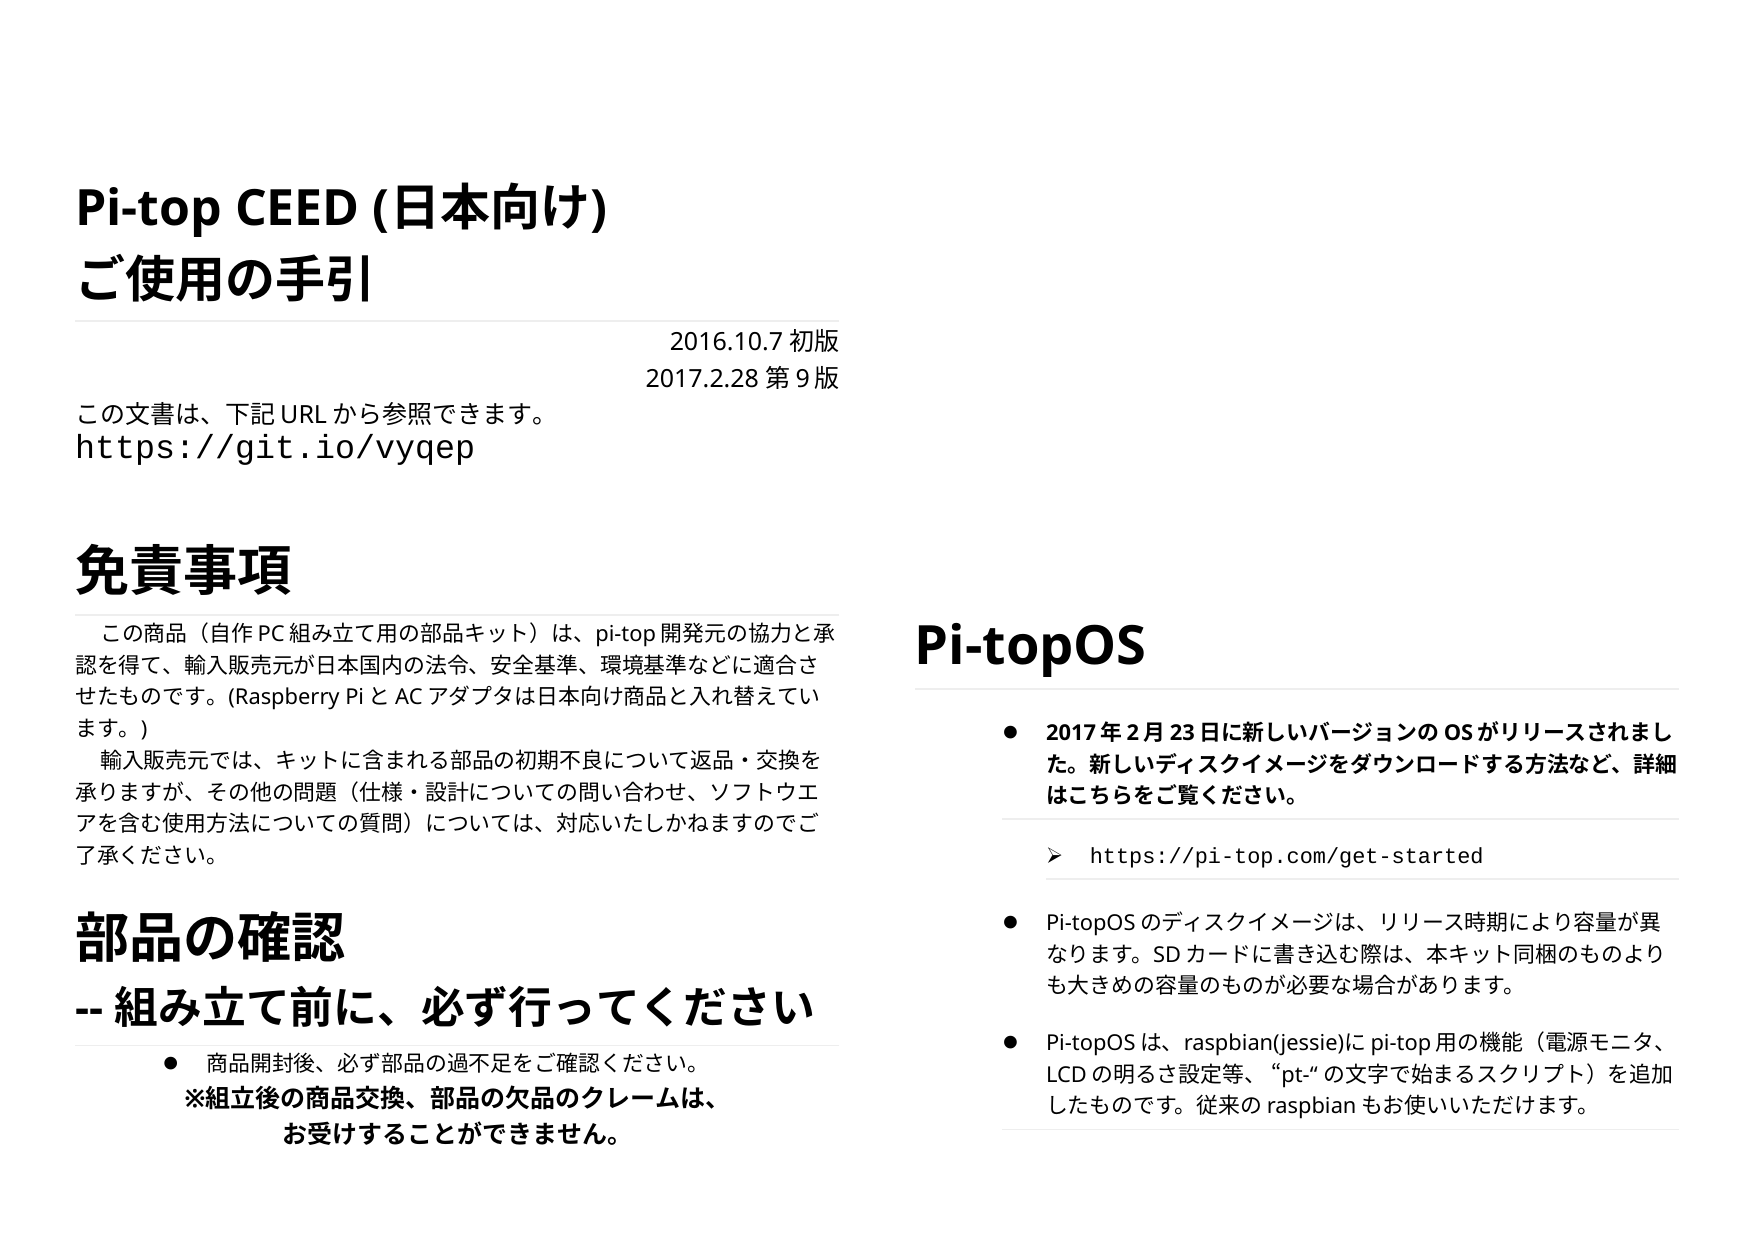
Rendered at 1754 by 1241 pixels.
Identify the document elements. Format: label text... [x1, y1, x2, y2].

text 免責事項 [75, 527, 839, 614]
list 2017年2月23日に新しいバージョンのOSがリリースされました。新しいディスクイメージをダウンロードする方法など、詳細はこちらをご覧ください。 [1002, 715, 1679, 818]
text 部品の確認 -- 組み立て前に、必ず行ってください [75, 894, 839, 1045]
list 商品開封後、必ず部品の過不足をご確認ください。 [162, 1046, 839, 1078]
list Pi-topOSのディスクイメージは、リリース時期により容量が異なります。SDカードに書き込む際は、本キット同梱のものよりも大きめの容量のものが必要な場合があります。 [1002, 905, 1679, 1000]
text Pi-top CEED (日本向け) ご使用の手引 [75, 167, 839, 320]
list https://pi-top.com/get-started [1046, 845, 1679, 878]
text Pi-topOS [914, 606, 1679, 690]
text この文書は、下記URLから参照できます。 https://git.io/vyqep [75, 394, 839, 468]
list Pi-topOSは、raspbian(jessie)にpi-top用の機能（電源モニタ、LCDの明るさ設定等、 “pt-“ の文字で始まるスクリプト）を追加したものです。従来のraspbianもお使いいただけます。 [1002, 1025, 1679, 1129]
text 2016.10.7 初版 2017.2.28 第9版 [75, 322, 839, 394]
text この商品（自作PC組み立て用の部品キット）は、pi-top開発元の協力と承認を得て、輸入販売元が日本国内の法令、安全基準、環境基準などに適合させたものです。(Raspberry PiとACアダプタは日本向け商品と入れ替えています。) [75, 616, 839, 743]
text 輸入販売元では、キットに含まれる部品の初期不良について返品・交換を承りますが、その他の問題（仕様・設計についての問い合わせ、ソフトウエアを含む使用方法についての質問）については、対応いたしかねますのでご了承ください。 [75, 743, 839, 869]
text ※組立後の商品交換、部品の欠品のクレームは、 お受けすることができません。 [75, 1078, 839, 1151]
